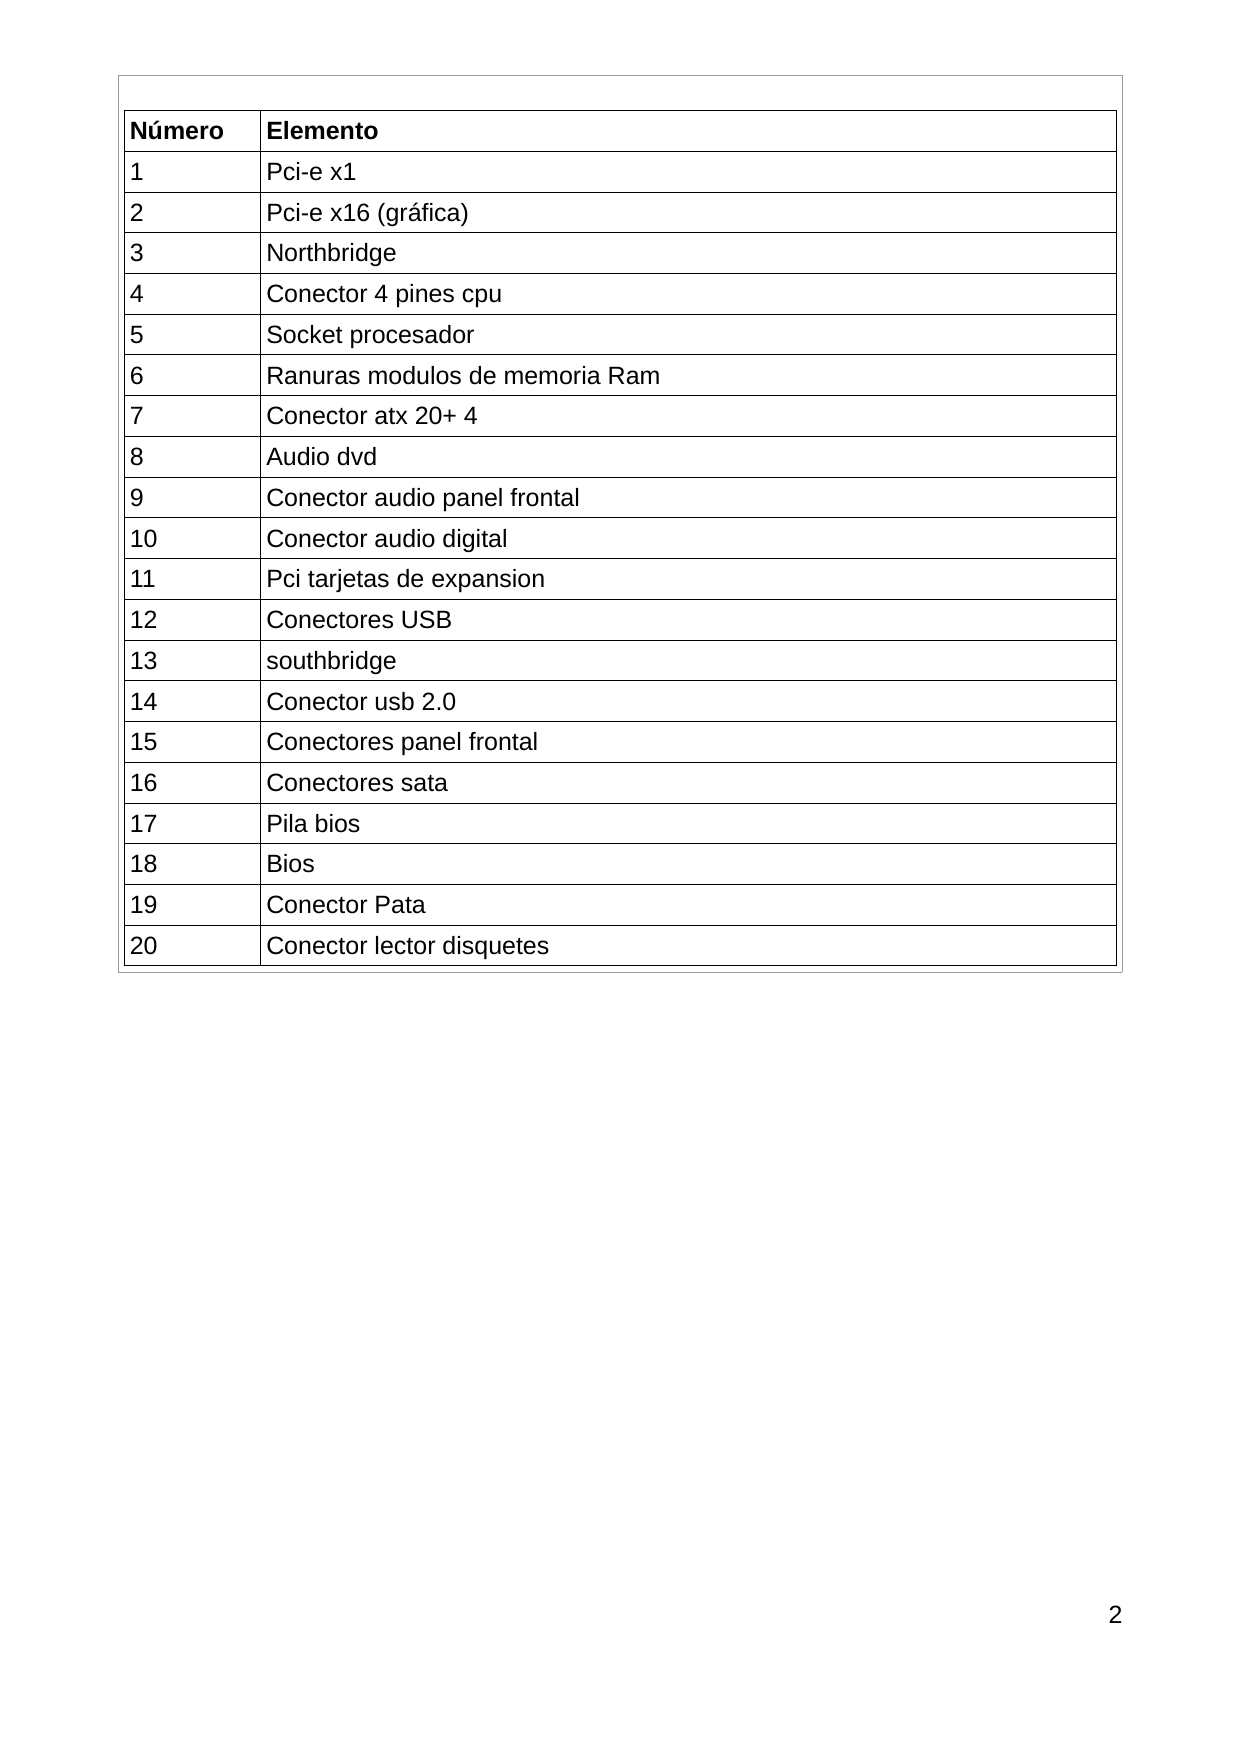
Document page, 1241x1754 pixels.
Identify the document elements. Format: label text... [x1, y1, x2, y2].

table_cell 19 [125, 885, 260, 924]
table_cell 8 [125, 437, 260, 477]
table_cell Conector audio digital [261, 518, 1116, 558]
table_cell 6 [125, 355, 260, 395]
table_cell 7 [125, 396, 260, 436]
table_cell Conector lector disquetes [261, 926, 1116, 965]
table_cell Pila bios [261, 804, 1116, 843]
table_cell 3 [125, 233, 260, 273]
table_cell 20 [125, 926, 260, 965]
table_cell Socket procesador [261, 315, 1116, 354]
table_cell 9 [125, 478, 260, 517]
table_cell 17 [125, 804, 260, 843]
table_cell 2 [125, 193, 260, 232]
table_cell Conector usb 2.0 [261, 681, 1116, 721]
table_cell 4 [125, 274, 260, 314]
table_cell Northbridge [261, 233, 1116, 273]
table_cell Audio dvd [261, 437, 1116, 477]
table_cell Conector Pata [261, 885, 1116, 924]
table_header Número [125, 111, 260, 151]
table_cell 15 [125, 722, 260, 762]
table_cell Pci-e x1 [261, 152, 1116, 191]
table_cell 18 [125, 844, 260, 884]
table_cell Ranuras modulos de memoria Ram [261, 355, 1116, 395]
table_cell 5 [125, 315, 260, 354]
table_cell Conector audio panel frontal [261, 478, 1116, 517]
table_cell 11 [125, 559, 260, 599]
table_cell 14 [125, 681, 260, 721]
table_cell Bios [261, 844, 1116, 884]
table_header Elemento [261, 111, 1116, 151]
table_cell Conectores USB [261, 600, 1116, 639]
table_cell Conector atx 20+ 4 [261, 396, 1116, 436]
table_cell Conectores panel frontal [261, 722, 1116, 762]
table_cell 10 [125, 518, 260, 558]
table_cell 12 [125, 600, 260, 639]
table_cell southbridge [261, 641, 1116, 680]
table_cell Pci tarjetas de expansion [261, 559, 1116, 599]
table_cell 1 [125, 152, 260, 191]
table_cell Conectores sata [261, 763, 1116, 802]
table_cell Pci-e x16 (gráfica) [261, 193, 1116, 232]
table_cell 13 [125, 641, 260, 680]
table_cell 16 [125, 763, 260, 802]
table_cell [119, 76, 1122, 972]
table_cell Conector 4 pines cpu [261, 274, 1116, 314]
